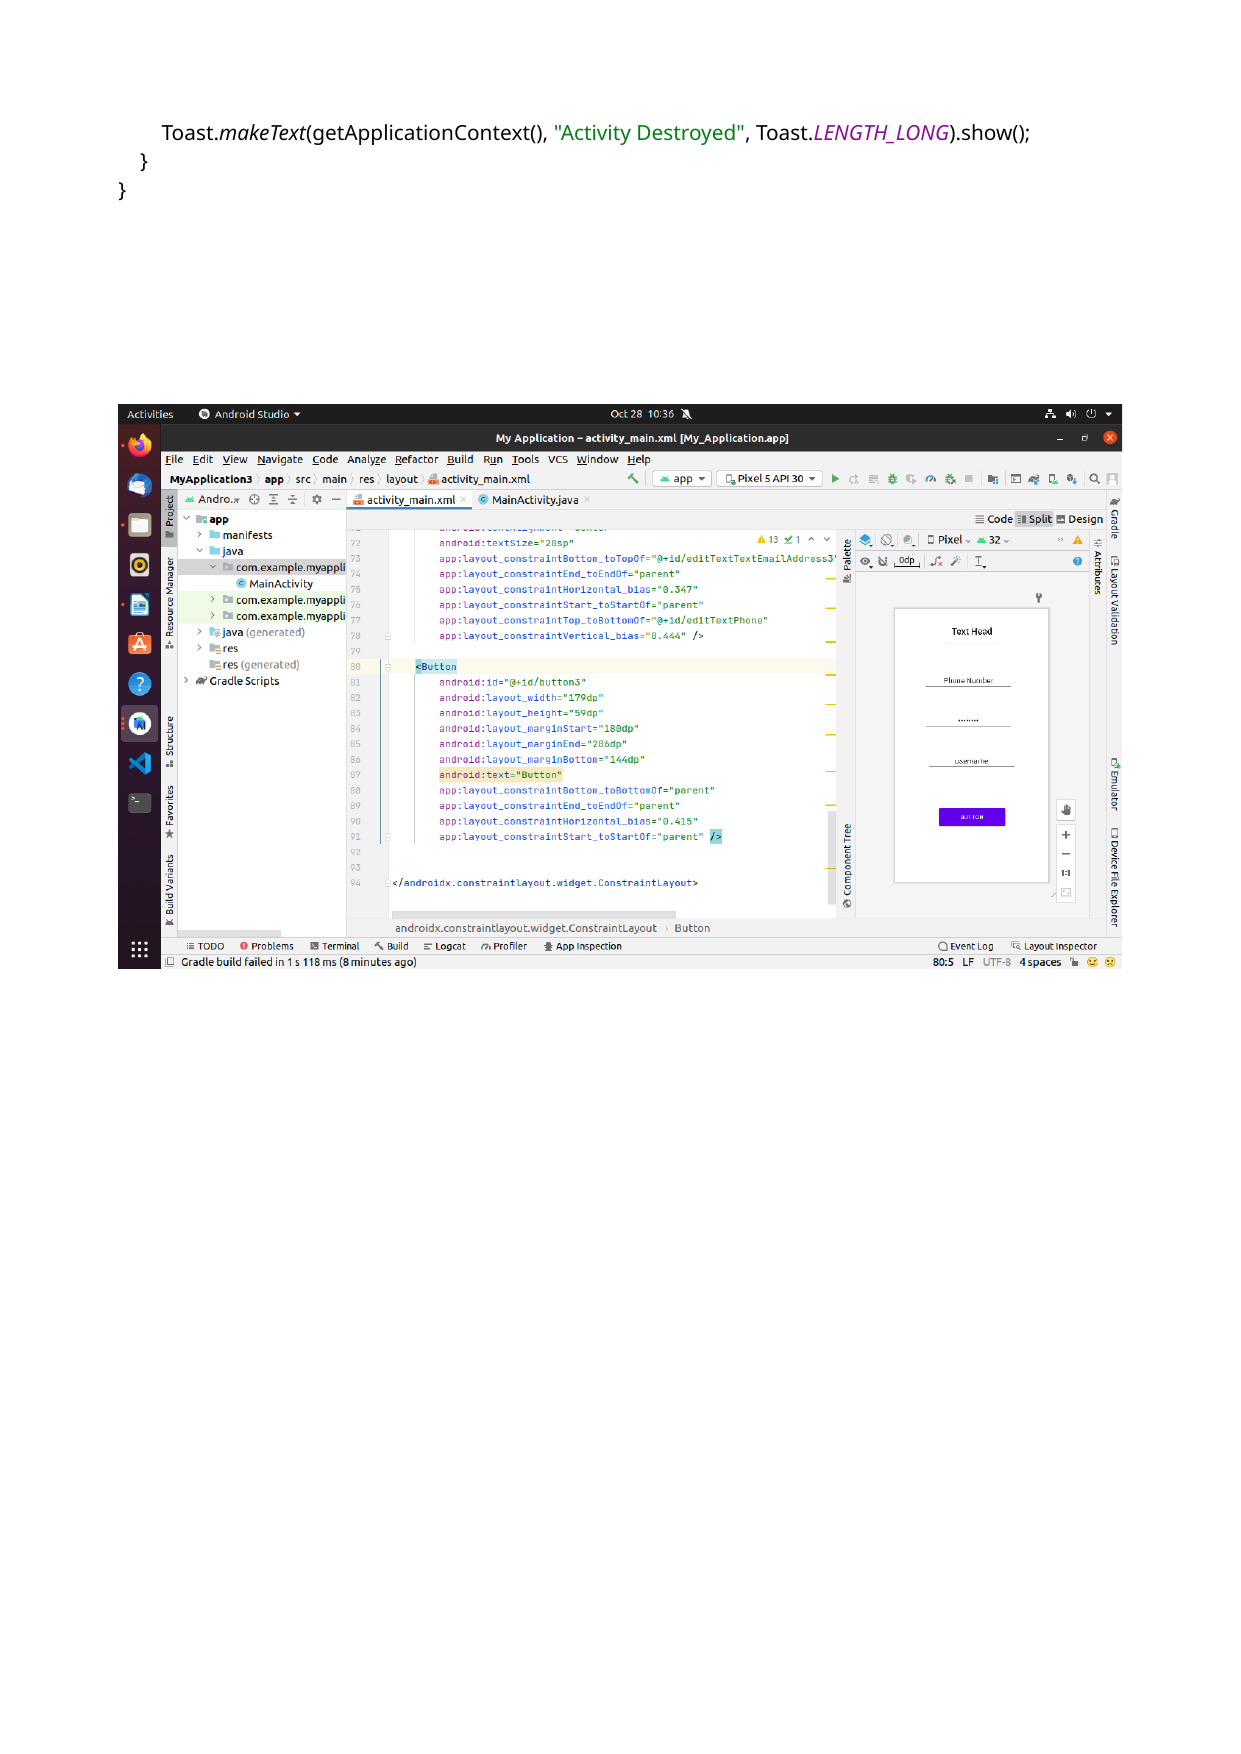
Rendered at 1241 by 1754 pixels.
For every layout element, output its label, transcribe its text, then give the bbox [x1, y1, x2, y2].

picture [118, 404, 1123, 969]
text Toast.makeText(getApplicationContext(), "Activity Destroyed", Toast.LENGTH_LONG).show(); } } [118, 118, 1122, 290]
